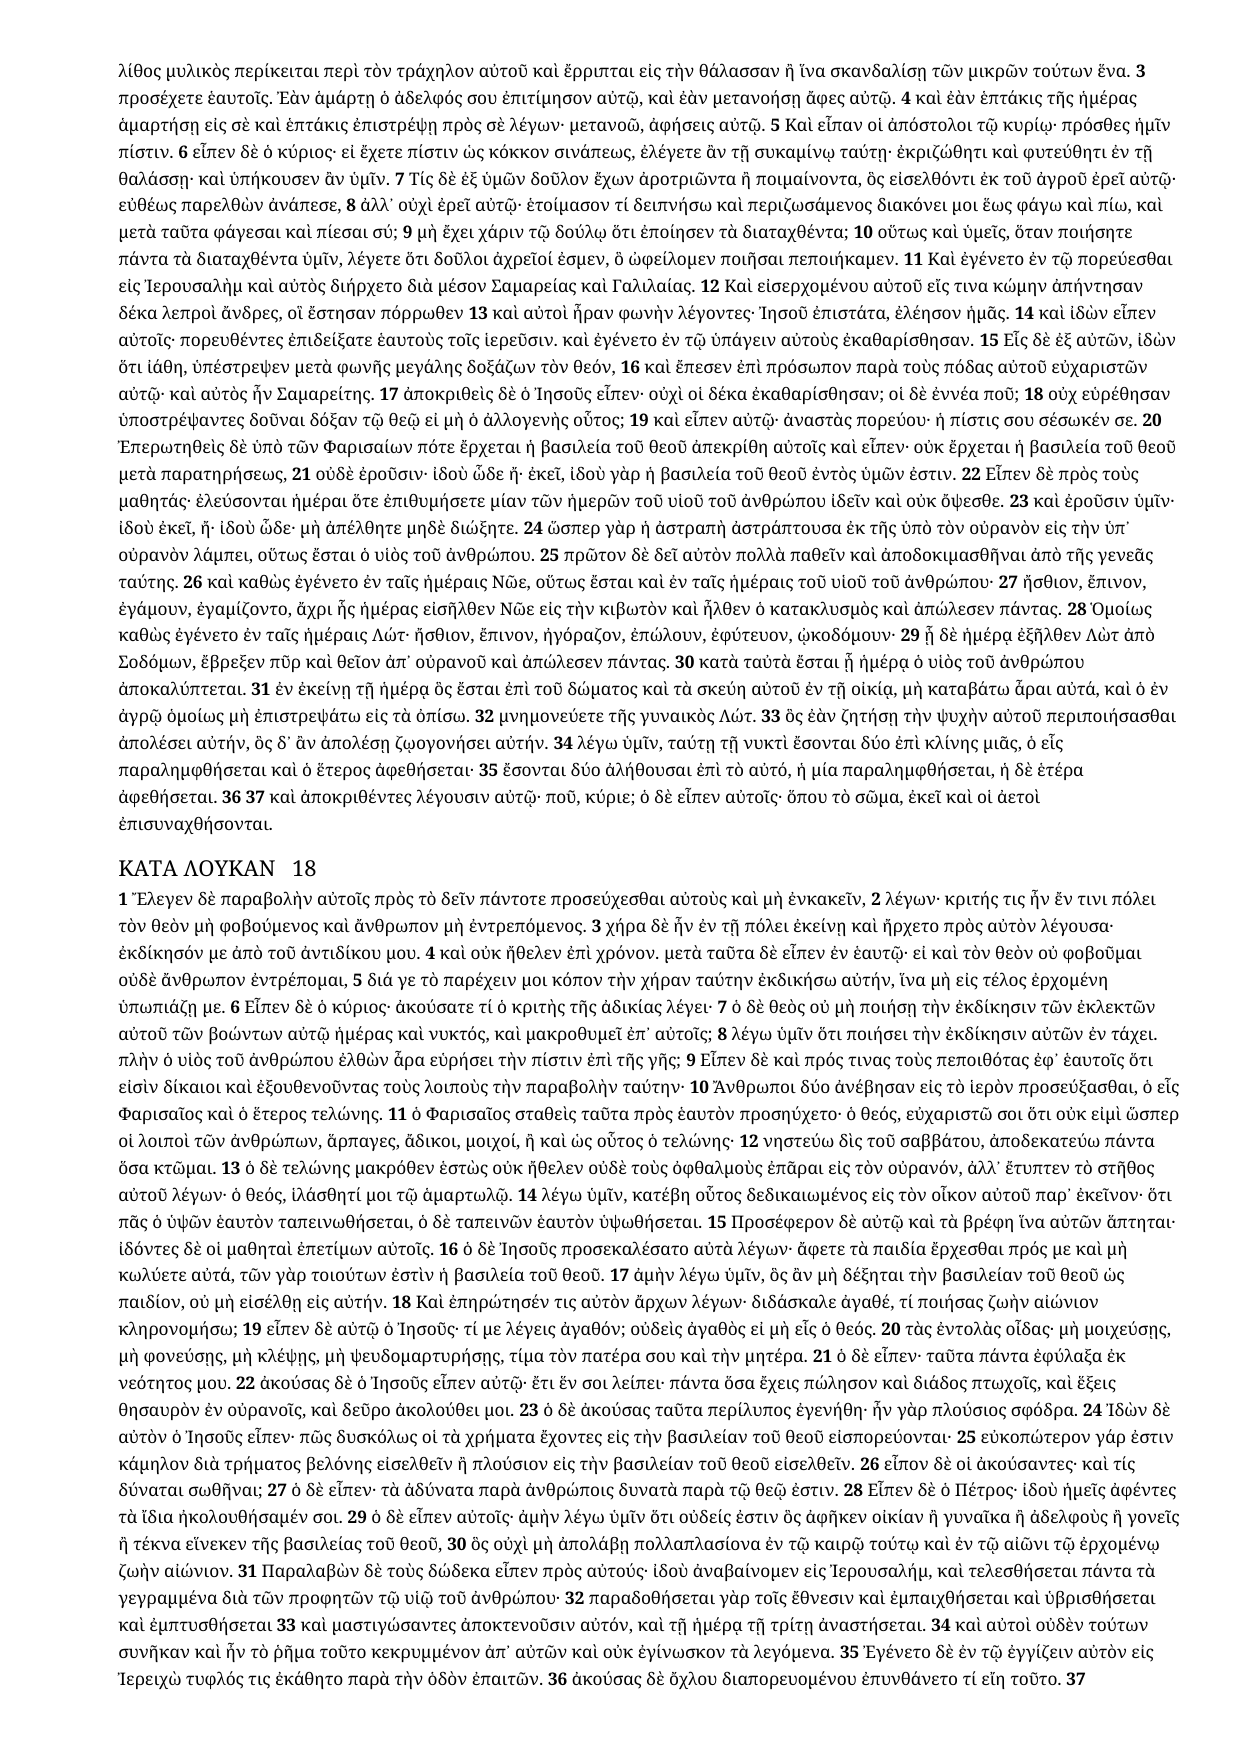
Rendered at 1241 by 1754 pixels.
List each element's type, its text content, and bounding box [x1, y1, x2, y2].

text 1 Ἔλεγεν δὲ παραβολὴν αὐτοῖς πρὸς τὸ δεῖν πάντοτε προσεύχεσθαι αὐτοὺς καὶ μὴ ἐνκακεῖν, 2 λέγων· κριτής τις ἦν ἔν τινι πόλει τὸν θεὸν μὴ φοβούμενος καὶ ἄνθρωπον μὴ ἐντρεπόμενος. 3 χήρα δὲ ἦν ἐν τῇ πόλει ἐκείνῃ καὶ ἤρχετο πρὸς αὐτὸν λέγουσα· ἐκδίκησόν με ἀπὸ τοῦ ἀντιδίκου μου. 4 καὶ οὐκ ἤθελεν ἐπὶ χρόνον. μετὰ ταῦτα δὲ εἶπεν ἐν ἑαυτῷ· εἰ καὶ τὸν θεὸν οὐ φοβοῦμαι οὐδὲ ἄνθρωπον ἐντρέπομαι, 5 διά γε τὸ παρέχειν μοι κόπον τὴν χήραν ταύτην ἐκδικήσω αὐτήν, ἵνα μὴ εἰς τέλος ἐρχομένη ὑπωπιάζῃ με. 6 Εἶπεν δὲ ὁ κύριος· ἀκούσατε τί ὁ κριτὴς τῆς ἀδικίας λέγει· 7 ὁ δὲ θεὸς οὐ μὴ ποιήσῃ τὴν ἐκδίκησιν τῶν ἐκλεκτῶν αὐτοῦ τῶν βοώντων αὐτῷ ἡμέρας καὶ νυκτός, καὶ μακροθυμεῖ ἐπ᾽ αὐτοῖς; 8 λέγω ὑμῖν ὅτι ποιήσει τὴν ἐκδίκησιν αὐτῶν ἐν τάχει. πλὴν ὁ υἱὸς τοῦ ἀνθρώπου ἐλθὼν ἆρα εὑρήσει τὴν πίστιν ἐπὶ τῆς γῆς; 9 Εἶπεν δὲ καὶ πρός τινας τοὺς πεποιθότας ἐφ᾽ ἑαυτοῖς ὅτι εἰσὶν δίκαιοι καὶ ἐξουθενοῦντας τοὺς λοιποὺς τὴν παραβολὴν ταύτην· 10 Ἄνθρωποι δύο ἀνέβησαν εἰς τὸ ἱερὸν προσεύξασθαι, ὁ εἷς Φαρισαῖος καὶ ὁ ἕτερος τελώνης. 11 ὁ Φαρισαῖος σταθεὶς ταῦτα πρὸς ἑαυτὸν προσηύχετο· ὁ θεός, εὐχαριστῶ σοι ὅτι οὐκ εἰμὶ ὥσπερ οἱ λοιποὶ τῶν ἀνθρώπων, ἅρπαγες, ἄδικοι, μοιχοί, ἢ καὶ ὡς οὗτος ὁ τελώνης· 12 νηστεύω δὶς τοῦ σαββάτου, ἀποδεκατεύω πάντα ὅσα κτῶμαι. 13 ὁ δὲ τελώνης μακρόθεν ἑστὼς οὐκ ἤθελεν οὐδὲ τοὺς ὀφθαλμοὺς ἐπᾶραι εἰς τὸν οὐρανόν, ἀλλ᾽ ἔτυπτεν τὸ στῆθος αὐτοῦ λέγων· ὁ θεός, ἱλάσθητί μοι τῷ ἁμαρτωλῷ. 14 λέγω ὑμῖν, κατέβη οὗτος δεδικαιωμένος εἰς τὸν οἶκον αὐτοῦ παρ᾽ ἐκεῖνον· ὅτι πᾶς ὁ ὑψῶν ἑαυτὸν ταπεινωθήσεται, ὁ δὲ ταπεινῶν ἑαυτὸν ὑψωθήσεται. 15 Προσέφερον δὲ αὐτῷ καὶ τὰ βρέφη ἵνα αὐτῶν ἅπτηται· ἰδόντες δὲ οἱ μαθηταὶ ἐπετίμων αὐτοῖς. 16 ὁ δὲ Ἰησοῦς προσεκαλέσατο αὐτὰ λέγων· ἄφετε τὰ παιδία ἔρχεσθαι πρός με καὶ μὴ κωλύετε αὐτά, τῶν γὰρ τοιούτων ἐστὶν ἡ βασιλεία τοῦ θεοῦ. 17 ἀμὴν λέγω ὑμῖν, ὃς ἂν μὴ δέξηται τὴν βασιλείαν τοῦ θεοῦ ὡς παιδίον, οὐ μὴ εἰσέλθῃ εἰς αὐτήν. 18 Καὶ ἐπηρώτησέν τις αὐτὸν ἄρχων λέγων· διδάσκαλε ἀγαθέ, τί ποιήσας ζωὴν αἰώνιον κληρονομήσω; 19 εἶπεν δὲ αὐτῷ ὁ Ἰησοῦς· τί με λέγεις ἀγαθόν; οὐδεὶς ἀγαθὸς εἰ μὴ εἷς ὁ θεός. 20 τὰς ἐντολὰς οἶδας· μὴ μοιχεύσῃς, μὴ φονεύσῃς, μὴ κλέψῃς, μὴ ψευδομαρτυρήσῃς, τίμα τὸν πατέρα σου καὶ τὴν μητέρα. 21 ὁ δὲ εἶπεν· ταῦτα πάντα ἐφύλαξα ἐκ νεότητος μου. 22 ἀκούσας δὲ ὁ Ἰησοῦς εἶπεν αὐτῷ· ἔτι ἕν σοι λείπει· πάντα ὅσα ἔχεις πώλησον καὶ διάδος πτωχοῖς, καὶ ἕξεις θησαυρὸν ἐν οὐρανοῖς, καὶ δεῦρο ἀκολούθει μοι. 23 ὁ δὲ ἀκούσας ταῦτα περίλυπος ἐγενήθη· ἦν γὰρ πλούσιος σφόδρα. 24 Ἰδὼν δὲ αὐτὸν ὁ Ἰησοῦς εἶπεν· πῶς δυσκόλως οἱ τὰ χρήματα ἔχοντες εἰς τὴν βασιλείαν τοῦ θεοῦ εἰσπορεύονται· 25 εὐκοπώτερον γάρ ἐστιν κάμηλον διὰ τρήματος βελόνης εἰσελθεῖν ἢ πλούσιον εἰς τὴν βασιλείαν τοῦ θεοῦ εἰσελθεῖν. 26 εἶπον δὲ οἱ ἀκούσαντες· καὶ τίς δύναται σωθῆναι; 27 ὁ δὲ εἶπεν· τὰ ἀδύνατα παρὰ ἀνθρώποις δυνατὰ παρὰ τῷ θεῷ ἐστιν. 28 Εἶπεν δὲ ὁ Πέτρος· ἰδοὺ ἡμεῖς ἀφέντες τὰ ἴδια ἠκολουθήσαμέν σοι. 29 ὁ δὲ εἶπεν αὐτοῖς· ἀμὴν λέγω ὑμῖν ὅτι οὐδείς ἐστιν ὃς ἀφῆκεν οἰκίαν ἢ γυναῖκα ἢ ἀδελφοὺς ἢ γονεῖς ἢ τέκνα εἵνεκεν τῆς βασιλείας τοῦ θεοῦ, 30 ὃς οὐχὶ μὴ ἀπολάβῃ πολλαπλασίονα ἐν τῷ καιρῷ τούτῳ καὶ ἐν τῷ αἰῶνι τῷ ἐρχομένῳ ζωὴν αἰώνιον. 31 Παραλαβὼν δὲ τοὺς δώδεκα εἶπεν πρὸς αὐτούς· ἰδοὺ ἀναβαίνομεν εἰς Ἰερουσαλήμ, καὶ τελεσθήσεται πάντα τὰ γεγραμμένα διὰ τῶν προφητῶν τῷ υἱῷ τοῦ ἀνθρώπου· 32 παραδοθήσεται γὰρ τοῖς ἔθνεσιν καὶ ἐμπαιχθήσεται καὶ ὑβρισθήσεται καὶ ἐμπτυσθήσεται 33 καὶ μαστιγώσαντες ἀποκτενοῦσιν αὐτόν, καὶ τῇ ἡμέρᾳ τῇ τρίτῃ ἀναστήσεται. 34 καὶ αὐτοὶ οὐδὲν τούτων συνῆκαν καὶ ἦν τὸ ῥῆμα τοῦτο κεκρυμμένον ἀπ᾽ αὐτῶν καὶ οὐκ ἐγίνωσκον τὰ λεγόμενα. 35 Ἐγένετο δὲ ἐν τῷ ἐγγίζειν αὐτὸν εἰς Ἰερειχὼ τυφλός τις ἐκάθητο παρὰ τὴν ὁδὸν ἐπαιτῶν. 36 ἀκούσας δὲ ὄχλου διαπορευομένου ἐπυνθάνετο τί εἴη τοῦτο. 37 [118, 887, 1181, 1690]
text λίθος μυλικὸς περίκειται περὶ τὸν τράχηλον αὐτοῦ καὶ ἔρριπται εἰς τὴν θάλασσαν ἢ ἵνα σκανδαλίσῃ τῶν μικρῶν τούτων ἕνα. 3 προσέχετε ἑαυτοῖς. Ἐὰν ἁμάρτῃ ὁ ἀδελφός σου ἐπιτίμησον αὐτῷ, καὶ ἐὰν μετανοήσῃ ἄφες αὐτῷ. 4 καὶ ἐὰν ἑπτάκις τῆς ἡμέρας ἁμαρτήσῃ εἰς σὲ καὶ ἑπτάκις ἐπιστρέψῃ πρὸς σὲ λέγων· μετανοῶ, ἀφήσεις αὐτῷ. 5 Καὶ εἶπαν οἱ ἀπόστολοι τῷ κυρίῳ· πρόσθες ἡμῖν πίστιν. 6 εἶπεν δὲ ὁ κύριος· εἰ ἔχετε πίστιν ὡς κόκκον σινάπεως, ἐλέγετε ἂν τῇ συκαμίνῳ ταύτῃ· ἐκριζώθητι καὶ φυτεύθητι ἐν τῇ θαλάσσῃ· καὶ ὑπήκουσεν ἂν ὑμῖν. 7 Τίς δὲ ἐξ ὑμῶν δοῦλον ἔχων ἀροτριῶντα ἢ ποιμαίνοντα, ὃς εἰσελθόντι ἐκ τοῦ ἀγροῦ ἐρεῖ αὐτῷ· εὐθέως παρελθὼν ἀνάπεσε, 8 ἀλλ᾽ οὐχὶ ἐρεῖ αὐτῷ· ἑτοίμασον τί δειπνήσω καὶ περιζωσάμενος διακόνει μοι ἕως φάγω καὶ πίω, καὶ μετὰ ταῦτα φάγεσαι καὶ πίεσαι σύ; 9 μὴ ἔχει χάριν τῷ δούλῳ ὅτι ἐποίησεν τὰ διαταχθέντα; 10 οὕτως καὶ ὑμεῖς, ὅταν ποιήσητε πάντα τὰ διαταχθέντα ὑμῖν, λέγετε ὅτι δοῦλοι ἀχρεῖοί ἐσμεν, ὃ ὠφείλομεν ποιῆσαι πεποιήκαμεν. 11 Καὶ ἐγένετο ἐν τῷ πορεύεσθαι εἰς Ἰερουσαλὴμ καὶ αὐτὸς διήρχετο διὰ μέσον Σαμαρείας καὶ Γαλιλαίας. 12 Καὶ εἰσερχομένου αὐτοῦ εἴς τινα κώμην ἀπήντησαν δέκα λεπροὶ ἄνδρες, οἳ ἔστησαν πόρρωθεν 13 καὶ αὐτοὶ ἦραν φωνὴν λέγοντες· Ἰησοῦ ἐπιστάτα, ἐλέησον ἡμᾶς. 14 καὶ ἰδὼν εἶπεν αὐτοῖς· πορευθέντες ἐπιδείξατε ἑαυτοὺς τοῖς ἱερεῦσιν. καὶ ἐγένετο ἐν τῷ ὑπάγειν αὐτοὺς ἐκαθαρίσθησαν. 15 Εἷς δὲ ἐξ αὐτῶν, ἰδὼν ὅτι ἰάθη, ὑπέστρεψεν μετὰ φωνῆς μεγάλης δοξάζων τὸν θεόν, 16 καὶ ἔπεσεν ἐπὶ πρόσωπον παρὰ τοὺς πόδας αὐτοῦ εὐχαριστῶν αὐτῷ· καὶ αὐτὸς ἦν Σαμαρείτης. 17 ἀποκριθεὶς δὲ ὁ Ἰησοῦς εἶπεν· οὐχὶ οἱ δέκα ἐκαθαρίσθησαν; οἱ δὲ ἐννέα ποῦ; 18 οὐχ εὑρέθησαν ὑποστρέψαντες δοῦναι δόξαν τῷ θεῷ εἰ μὴ ὁ ἀλλογενὴς οὗτος; 19 καὶ εἶπεν αὐτῷ· ἀναστὰς πορεύου· ἡ πίστις σου σέσωκέν σε. 20 Ἐπερωτηθεὶς δὲ ὑπὸ τῶν Φαρισαίων πότε ἔρχεται ἡ βασιλεία τοῦ θεοῦ ἀπεκρίθη αὐτοῖς καὶ εἶπεν· οὐκ ἔρχεται ἡ βασιλεία τοῦ θεοῦ μετὰ παρατηρήσεως, 21 οὐδὲ ἐροῦσιν· ἰδοὺ ὧδε ἤ· ἐκεῖ, ἰδοὺ γὰρ ἡ βασιλεία τοῦ θεοῦ ἐντὸς ὑμῶν ἐστιν. 22 Εἶπεν δὲ πρὸς τοὺς μαθητάς· ἐλεύσονται ἡμέραι ὅτε ἐπιθυμήσετε μίαν τῶν ἡμερῶν τοῦ υἱοῦ τοῦ ἀνθρώπου ἰδεῖν καὶ οὐκ ὄψεσθε. 23 καὶ ἐροῦσιν ὑμῖν· ἰδοὺ ἐκεῖ, ἤ· ἰδοὺ ὧδε· μὴ ἀπέλθητε μηδὲ διώξητε. 24 ὥσπερ γὰρ ἡ ἀστραπὴ ἀστράπτουσα ἐκ τῆς ὑπὸ τὸν οὐρανὸν εἰς τὴν ὑπ᾽ οὐρανὸν λάμπει, οὕτως ἔσται ὁ υἱὸς τοῦ ἀνθρώπου. 25 πρῶτον δὲ δεῖ αὐτὸν πολλὰ παθεῖν καὶ ἀποδοκιμασθῆναι ἀπὸ τῆς γενεᾶς ταύτης. 26 καὶ καθὼς ἐγένετο ἐν ταῖς ἡμέραις Νῶε, οὕτως ἔσται καὶ ἐν ταῖς ἡμέραις τοῦ υἱοῦ τοῦ ἀνθρώπου· 27 ἤσθιον, ἔπινον, ἐγάμουν, ἐγαμίζοντο, ἄχρι ἧς ἡμέρας εἰσῆλθεν Νῶε εἰς τὴν κιβωτὸν καὶ ἦλθεν ὁ κατακλυσμὸς καὶ ἀπώλεσεν πάντας. 28 Ὁμοίως καθὼς ἐγένετο ἐν ταῖς ἡμέραις Λώτ· ἤσθιον, ἔπινον, ἠγόραζον, ἐπώλουν, ἐφύτευον, ᾠκοδόμουν· 29 ᾗ δὲ ἡμέρᾳ ἐξῆλθεν Λὼτ ἀπὸ Σοδόμων, ἔβρεξεν πῦρ καὶ θεῖον ἀπ᾽ οὐρανοῦ καὶ ἀπώλεσεν πάντας. 30 κατὰ ταὐτὰ ἔσται ᾗ ἡμέρᾳ ὁ υἱὸς τοῦ ἀνθρώπου ἀποκαλύπτεται. 31 ἐν ἐκείνῃ τῇ ἡμέρᾳ ὃς ἔσται ἐπὶ τοῦ δώματος καὶ τὰ σκεύη αὐτοῦ ἐν τῇ οἰκίᾳ, μὴ καταβάτω ἆραι αὐτά, καὶ ὁ ἐν ἀγρῷ ὁμοίως μὴ ἐπιστρεψάτω εἰς τὰ ὀπίσω. 32 μνημονεύετε τῆς γυναικὸς Λώτ. 33 ὃς ἐὰν ζητήσῃ τὴν ψυχὴν αὐτοῦ περιποιήσασθαι ἀπολέσει αὐτήν, ὃς δ᾽ ἂν ἀπολέσῃ ζῳογονήσει αὐτήν. 34 λέγω ὑμῖν, ταύτῃ τῇ νυκτὶ ἔσονται δύο ἐπὶ κλίνης μιᾶς, ὁ εἷς παραλημφθήσεται καὶ ὁ ἕτερος ἀφεθήσεται· 35 ἔσονται δύο ἀλήθουσαι ἐπὶ τὸ αὐτό, ἡ μία παραλημφθήσεται, ἡ δὲ ἑτέρα ἀφεθήσεται. 36 37 καὶ ἀποκριθέντες λέγουσιν αὐτῷ· ποῦ, κύριε; ὁ δὲ εἶπεν αὐτοῖς· ὅπου τὸ σῶμα, ἐκεῖ καὶ οἱ ἀετοὶ ἐπισυναχθήσονται. [118, 59, 1181, 835]
text ΚΑΤΑ ΛΟΥΚΑΝ 18 [118, 853, 1181, 883]
